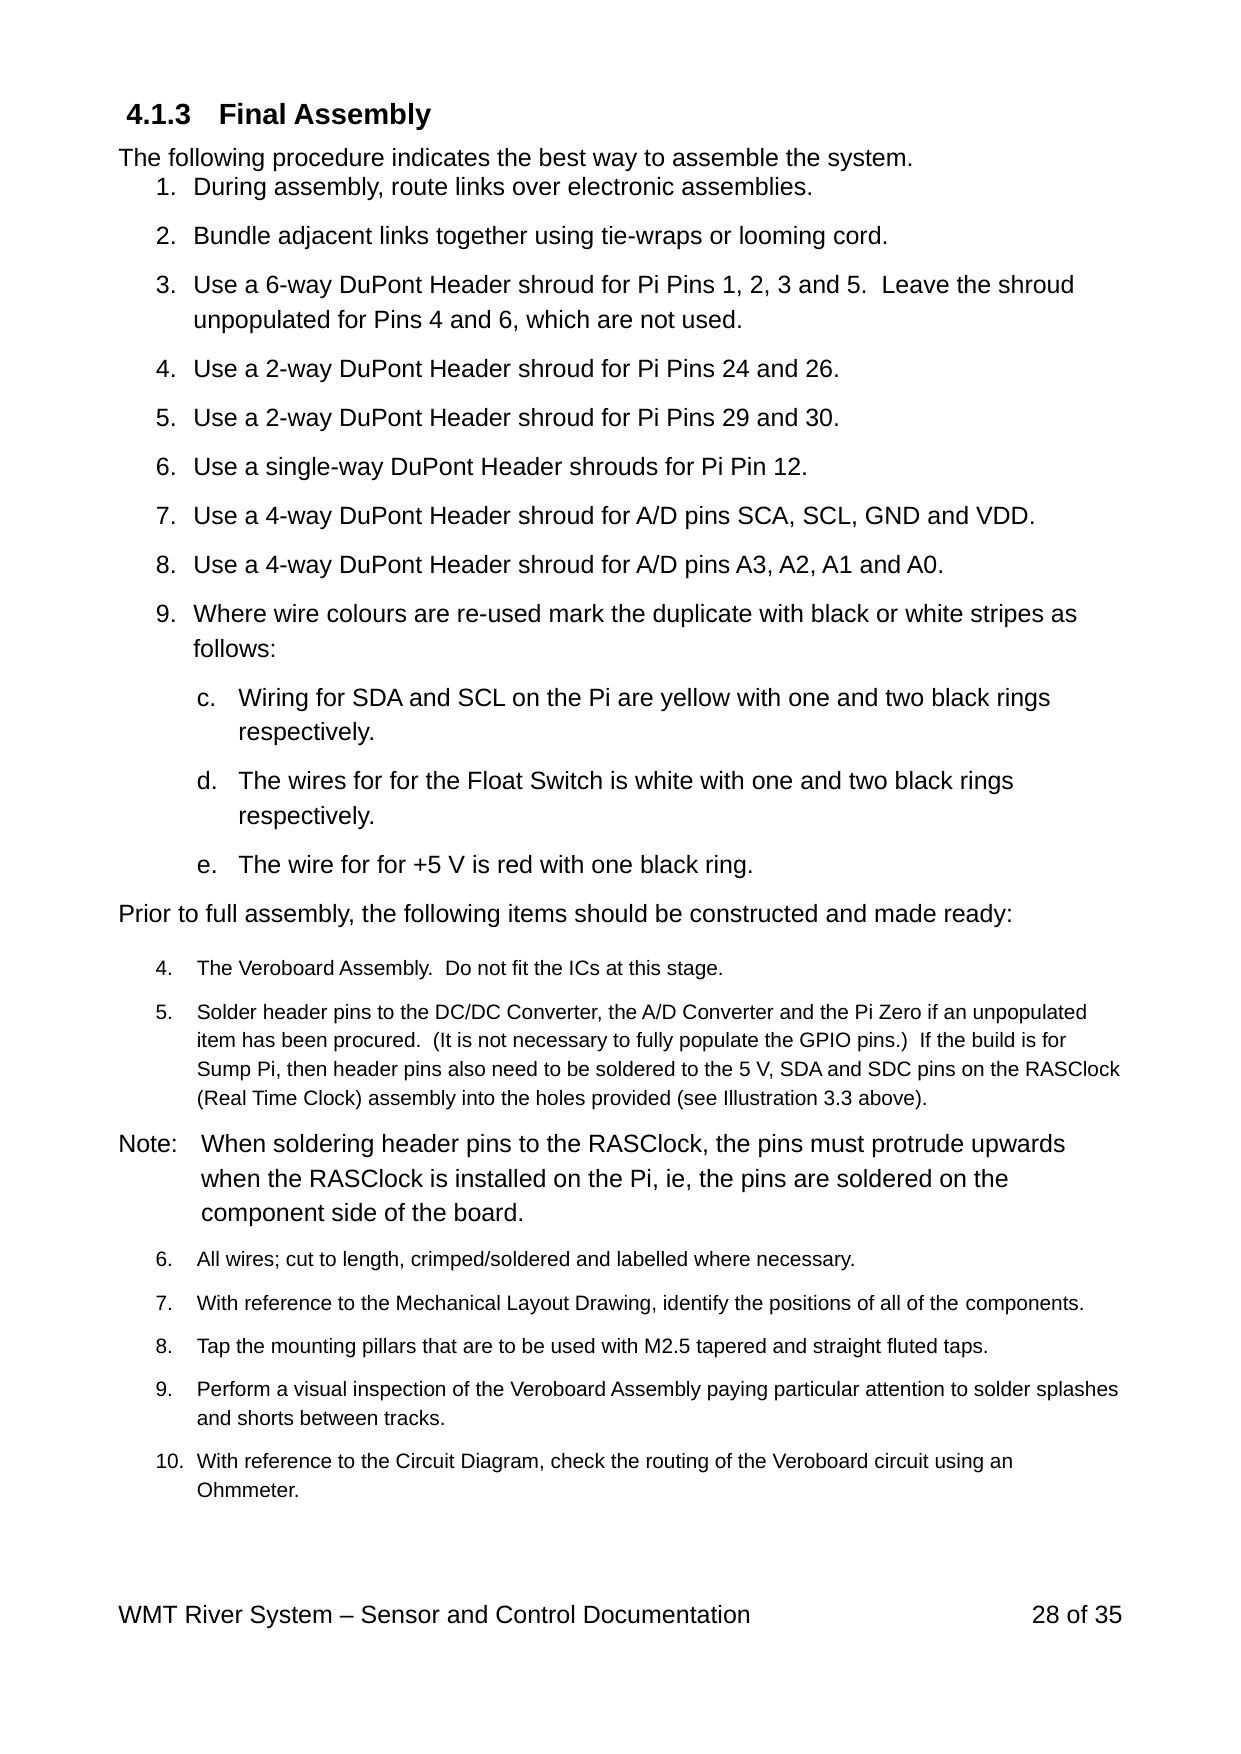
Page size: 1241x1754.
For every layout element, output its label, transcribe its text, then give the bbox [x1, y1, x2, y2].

list Tap the mounting pillars that are to be used with M2.5 tapered and straight fluted taps. [155, 1334, 1122, 1358]
list The Veroboard Assembly. Do not fit the ICs at this stage. [155, 956, 1122, 980]
list Perform a visual inspection of the Veroboard Assembly paying particular attention to solder splashes and shorts between tracks. [155, 1377, 1122, 1430]
text Prior to full assembly, the following items should be constructed and made ready: [118, 899, 1122, 927]
text The following procedure indicates the best way to assemble the system. [118, 143, 1122, 172]
list The wires for for the Float Switch is white with one and two black rings respectively. [197, 766, 1122, 829]
list Where wire colours are re-used mark the duplicate with black or white stripes as follows: [156, 599, 1122, 662]
list Use a 2-way DuPont Header shroud for Pi Pins 24 and 26. [156, 354, 1122, 382]
text Note: When soldering header pins to the RASClock, the pins must protrude upwards when the RASClock is installed on the Pi, ie, the pins are soldered on the component side of the board. [118, 1129, 1122, 1227]
list Wiring for SDA and SCL on the Pi are yellow with one and two black rings respectively. [197, 683, 1122, 746]
list Use a 2-way DuPont Header shroud for Pi Pins 29 and 30. [156, 403, 1122, 432]
list Use a 6-way DuPont Header shroud for Pi Pins 1, 2, 3 and 5. Leave the shroud unpopulated for Pins 4 and 6, which are not used. [156, 270, 1122, 333]
list Use a 4-way DuPont Header shroud for A/D pins A3, A2, A1 and A0. [156, 550, 1122, 579]
list All wires; cut to length, crimped/soldered and labelled where necessary. [155, 1247, 1122, 1271]
list Solder header pins to the DC/DC Converter, the A/D Converter and the Pi Zero if an unpopulated item has been procured. (It is not necessary to fully populate the GPIO pins.) If the build is for Sump Pi, then header pins also need to be soldered to the 5 V, SDA and SDC pins on the RASClock (Real Time Clock) assembly into the holes provided (see Illustration 3.3 above). [155, 999, 1122, 1110]
list The wire for for +5 V is red with one black ring. [197, 850, 1122, 878]
subtitle Final Assembly [118, 97, 1122, 131]
list Bundle adjacent links together using tie-wraps or looming cord. [156, 221, 1122, 250]
list Use a 4-way DuPont Header shroud for A/D pins SCA, SCL, GND and VDD. [156, 501, 1122, 530]
list During assembly, route links over electronic assemblies. [156, 172, 1122, 201]
list With reference to the Circuit Diagram, check the routing of the Veroboard circuit using an Ohmmeter. [155, 1449, 1122, 1502]
list With reference to the Mechanical Layout Drawing, identify the positions of all of the components. [155, 1291, 1122, 1314]
list Use a single-way DuPont Header shrouds for Pi Pin 12. [156, 452, 1122, 481]
